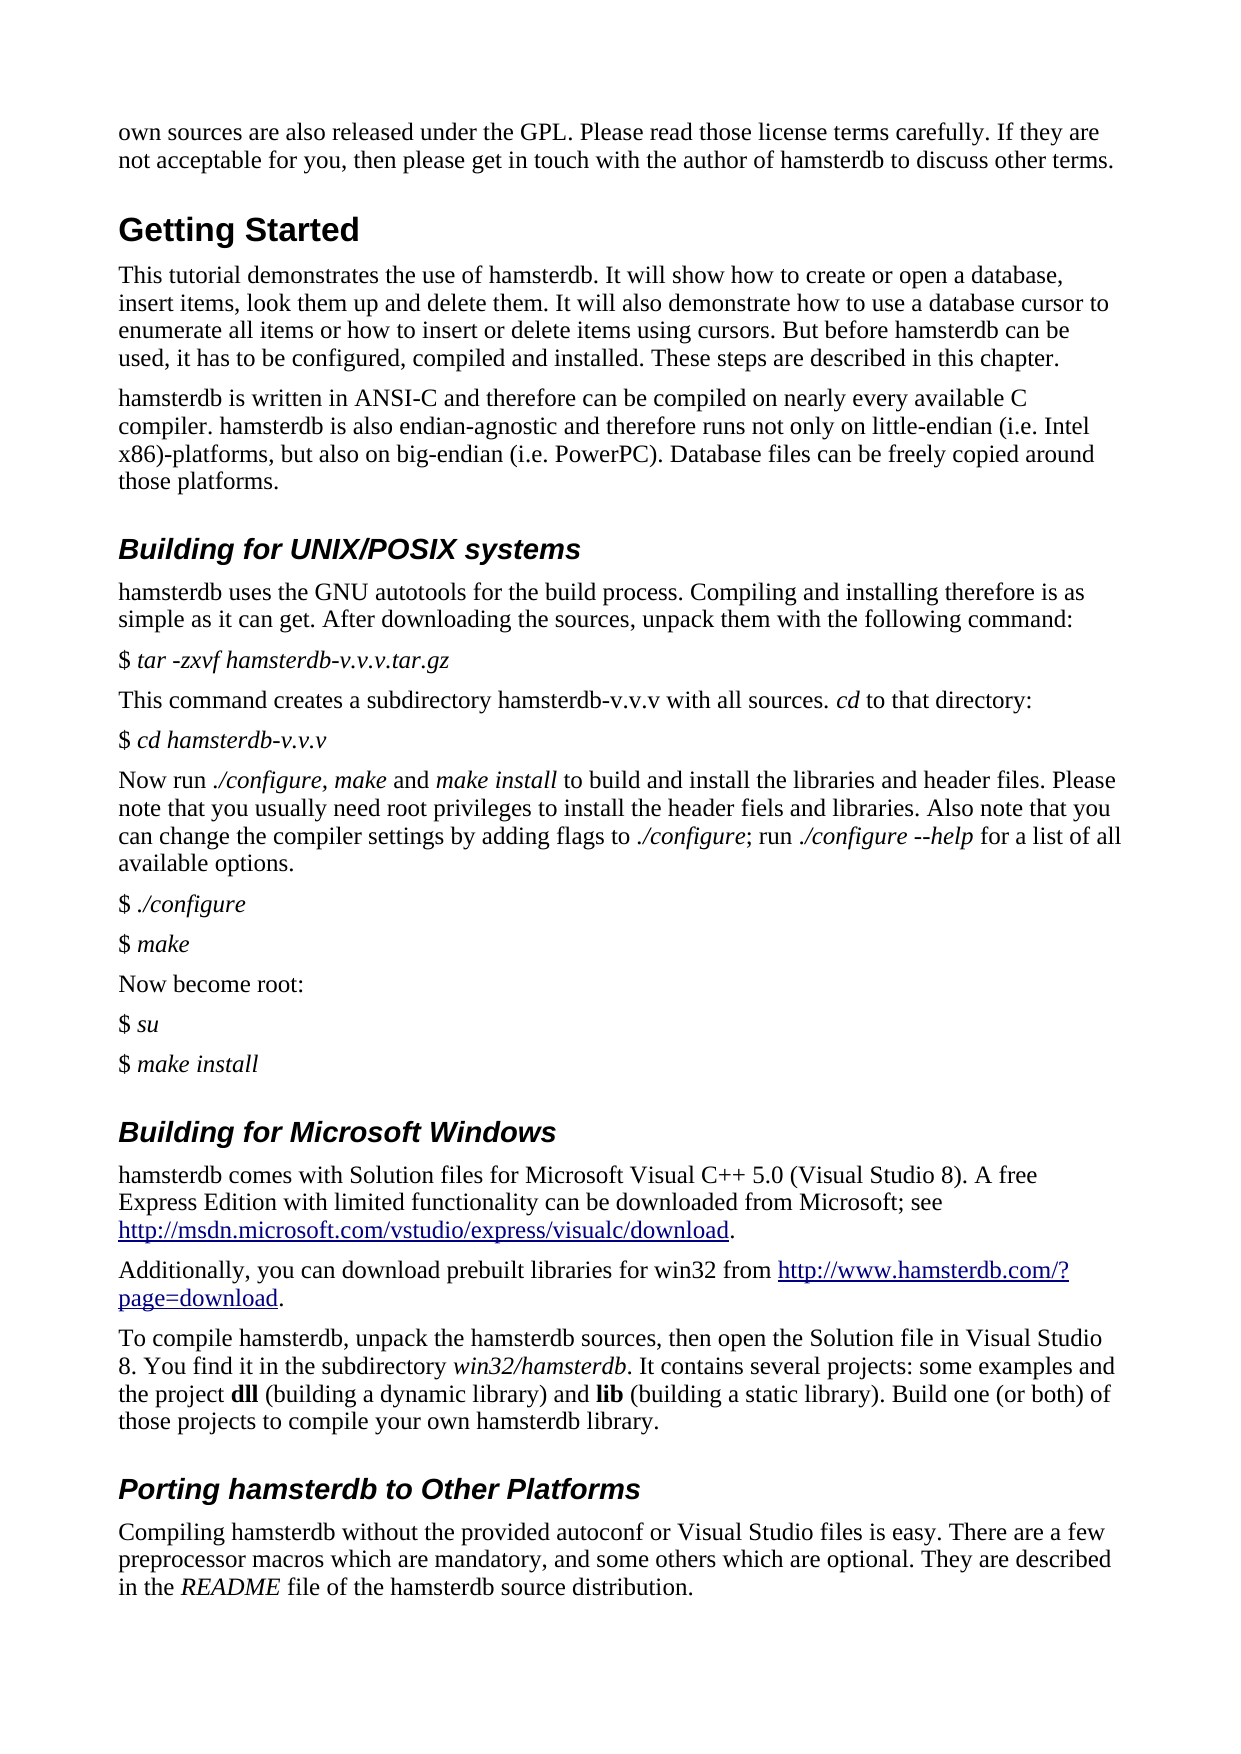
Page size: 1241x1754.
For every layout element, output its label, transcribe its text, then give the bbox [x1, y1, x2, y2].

text $ ./configure [118, 890, 1122, 917]
text $ make install [118, 1051, 1122, 1078]
text This command creates a subdirectory hamsterdb-v.v.v with all sources. cd to that directory: [118, 686, 1122, 714]
text own sources are also released under the GPL. Please read those license terms carefully. If they are not acceptable for you, then please get in touch with the author of hamsterdb to discuss other terms. [118, 118, 1122, 173]
text Now become root: [118, 970, 1122, 998]
text hamsterdb is written in ANSI-C and therefore can be compiled on nearly every available C compiler. hamsterdb is also endian-agnostic and therefore runs not only on little-endian (i.e. Intel x86)-platforms, but also on big-endian (i.e. PowerPC). Database files can be freely copied around those platforms. [118, 384, 1122, 495]
subtitle Porting hamsterdb to Other Platforms [118, 1473, 1122, 1505]
subtitle Building for UNIX/POSIX systems [118, 533, 1122, 565]
text Now run ./configure, make and make install to build and install the libraries and header files. Please note that you usually need root privileges to install the header fiels and libraries. Also note that you can change the compiler settings by adding flags to ./configure; run ./configure --help for a list of all available options. [118, 766, 1122, 877]
text $ tar -zxvf hamsterdb-v.v.v.tar.gz [118, 646, 1122, 673]
text hamsterdb comes with Solution files for Microsoft Visual C++ 5.0 (Visual Studio 8). A free Express Edition with limited functionality can be downloaded from Microsoft; see http://msdn.microsoft.com/vstudio/express/visualc/download. [118, 1161, 1122, 1244]
text hamsterdb uses the GNU autotools for the build process. Compiling and installing therefore is as simple as it can get. After downloading the sources, unpack them with the following command: [118, 578, 1122, 633]
subtitle Building for Microsoft Windows [118, 1116, 1122, 1148]
text Additionally, you can download prebuilt libraries for win32 from http://www.hamsterdb.com/?page=download. [118, 1256, 1122, 1312]
subtitle Getting Started [118, 211, 1122, 248]
text $ su [118, 1010, 1122, 1038]
text This tutorial demonstrates the use of hamsterdb. It will show how to create or open a database, insert items, look them up and delete them. It will also demonstrate how to use a database cursor to enumerate all items or how to insert or delete items using cursors. But before hamsterdb can be used, it has to be configured, compiled and installed. These steps are described in this chapter. [118, 261, 1122, 372]
text Compiling hamsterdb without the provided autoconf or Visual Studio files is easy. There are a few preprocessor macros which are mandatory, and some others which are optional. They are described in the README file of the hamsterdb source distribution. [118, 1518, 1122, 1601]
text To compile hamsterdb, unpack the hamsterdb sources, then open the Solution file in Visual Studio 8. You find it in the subdirectory win32/hamsterdb. It contains several projects: some examples and the project dll (building a dynamic library) and lib (building a static library). Build one (or both) of those projects to compile your own hamsterdb library. [118, 1324, 1122, 1435]
text $ make [118, 930, 1122, 958]
text $ cd hamsterdb-v.v.v [118, 726, 1122, 754]
